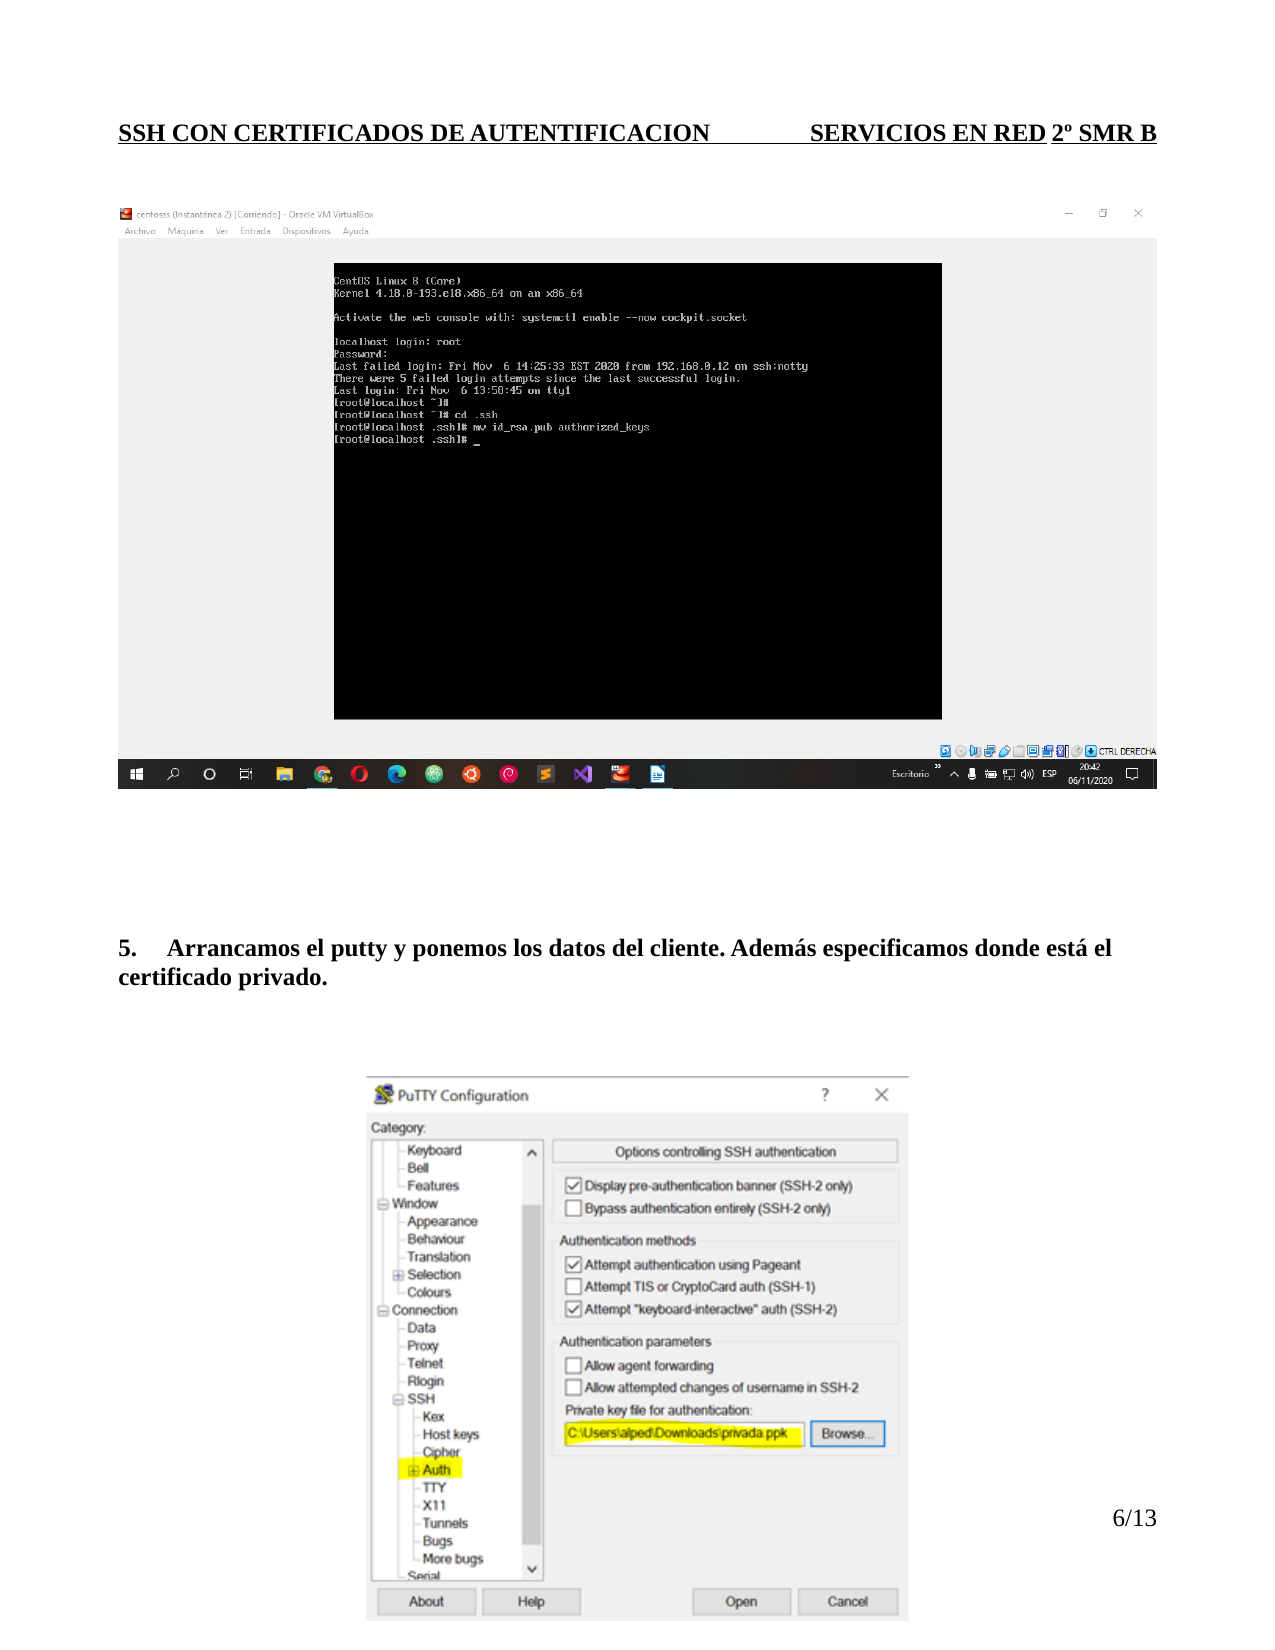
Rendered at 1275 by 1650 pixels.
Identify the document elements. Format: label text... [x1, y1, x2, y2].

text 5. Arrancamos el putty y ponemos los datos del cliente. Además especificamos donde está el certificado privado. [118, 933, 1157, 990]
picture [366, 1076, 909, 1621]
picture [118, 205, 1157, 789]
